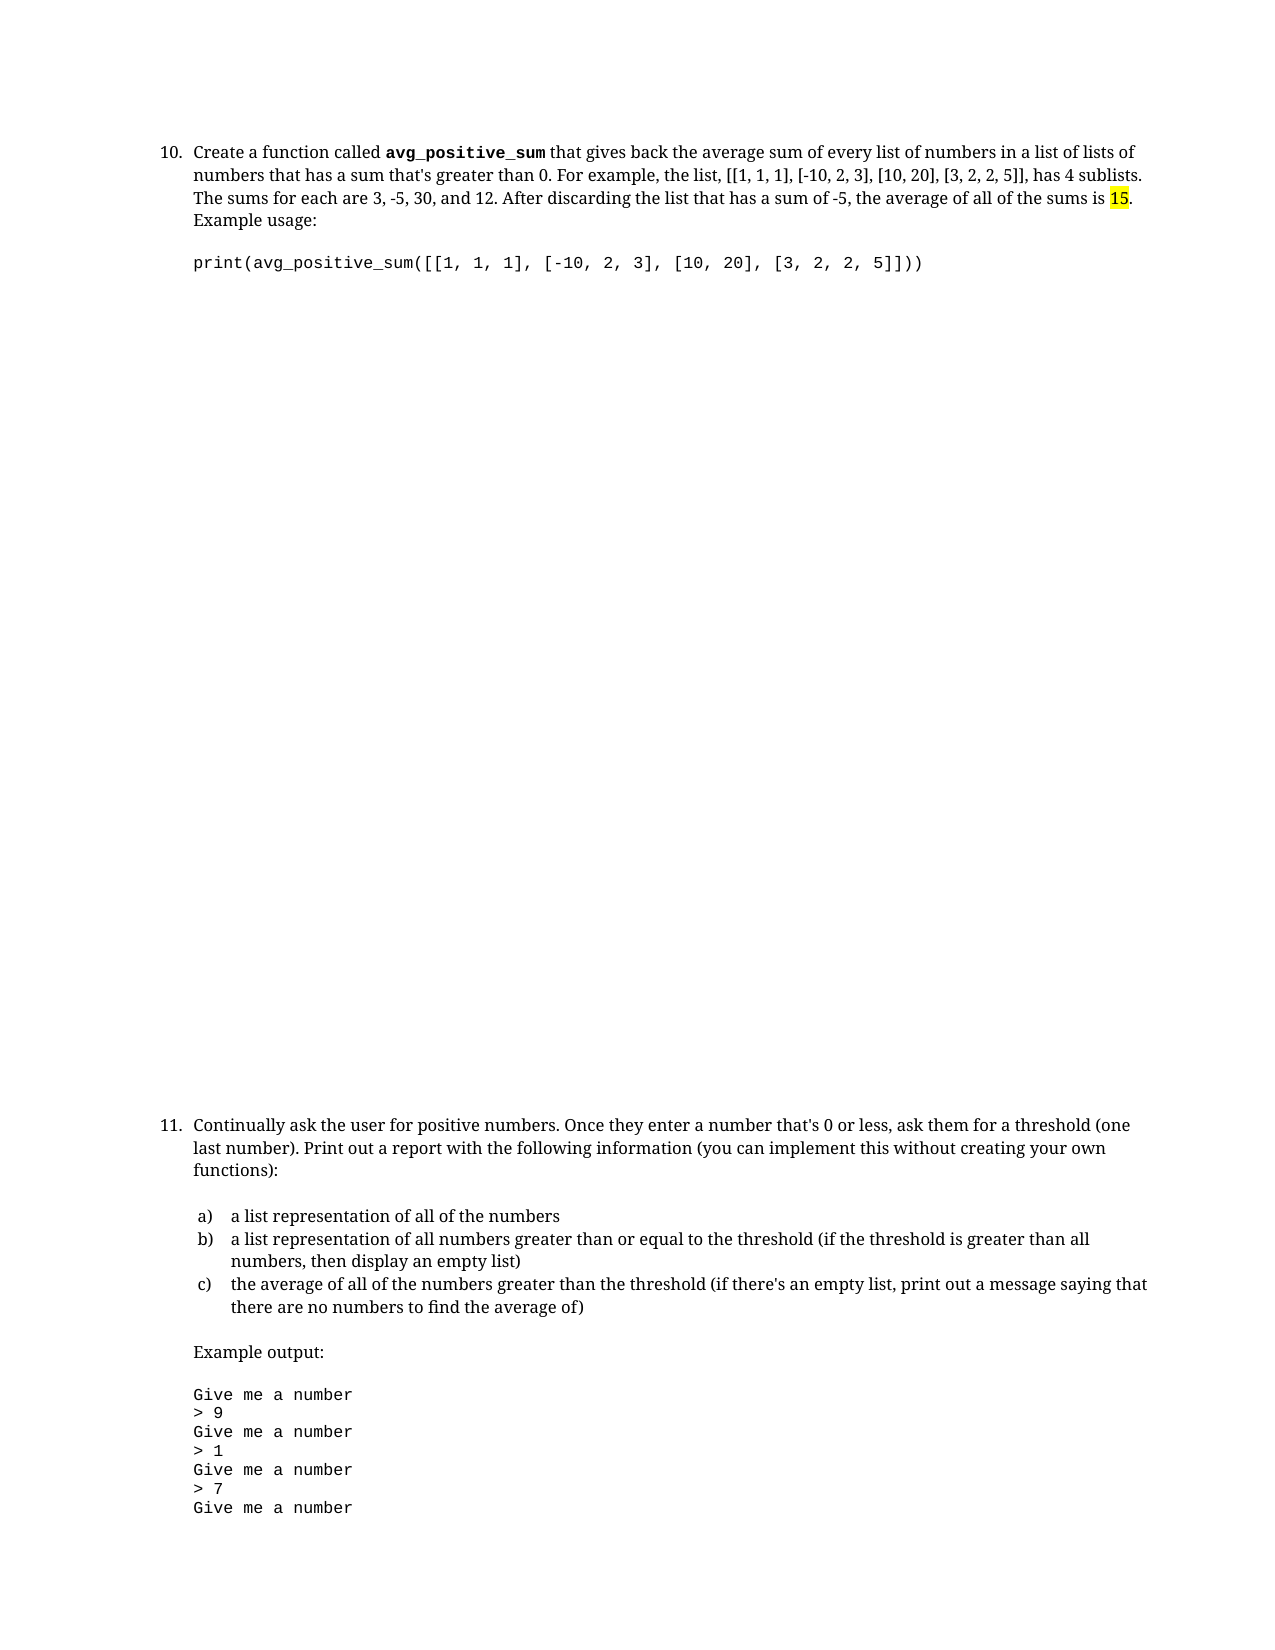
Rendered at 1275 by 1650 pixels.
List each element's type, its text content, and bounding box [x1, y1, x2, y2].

list Example output: Give me a number [156, 1341, 1157, 1405]
list a list representation of all numbers greater than or equal to the threshold (if the threshold is greater than all numbers, then display an empty list) [193, 1227, 1157, 1272]
list Create a function called avg_positive_sum that gives back the average sum of every list of numbers in a list of lists of numbers that has a sum that's greater than 0. For example, the list, [[1, 1, 1], [-10, 2, 3], [10, 20], [3, 2, 2, 5]], has 4 sublists. The sums for each are 3, -5, 30, and 12. After discarding the list that has a sum of -5, the average of all of the sums is 15. Example usage: print(avg_positive_sum([[1, 1, 1], [-10, 2, 3], [10, 20], [3, 2, 2, 5]])) [156, 141, 1157, 614]
list > 7 [156, 1480, 1157, 1499]
list the average of all of the numbers greater than the threshold (if there's an empty list, print out a message saying that there are no numbers to find the average of) [193, 1272, 1157, 1341]
list Continually ask the user for positive numbers. Once they enter a number that's 0 or less, ask them for a threshold (one last number). Print out a report with the following information (you can implement this without creating your own functions): [156, 1113, 1157, 1204]
list > 1 [156, 1443, 1157, 1461]
list Give me a number [156, 1499, 1157, 1518]
list Give me a number [156, 1424, 1157, 1443]
list Give me a number [156, 1461, 1157, 1480]
list > 9 [156, 1405, 1157, 1424]
list a list representation of all of the numbers [193, 1204, 1157, 1227]
